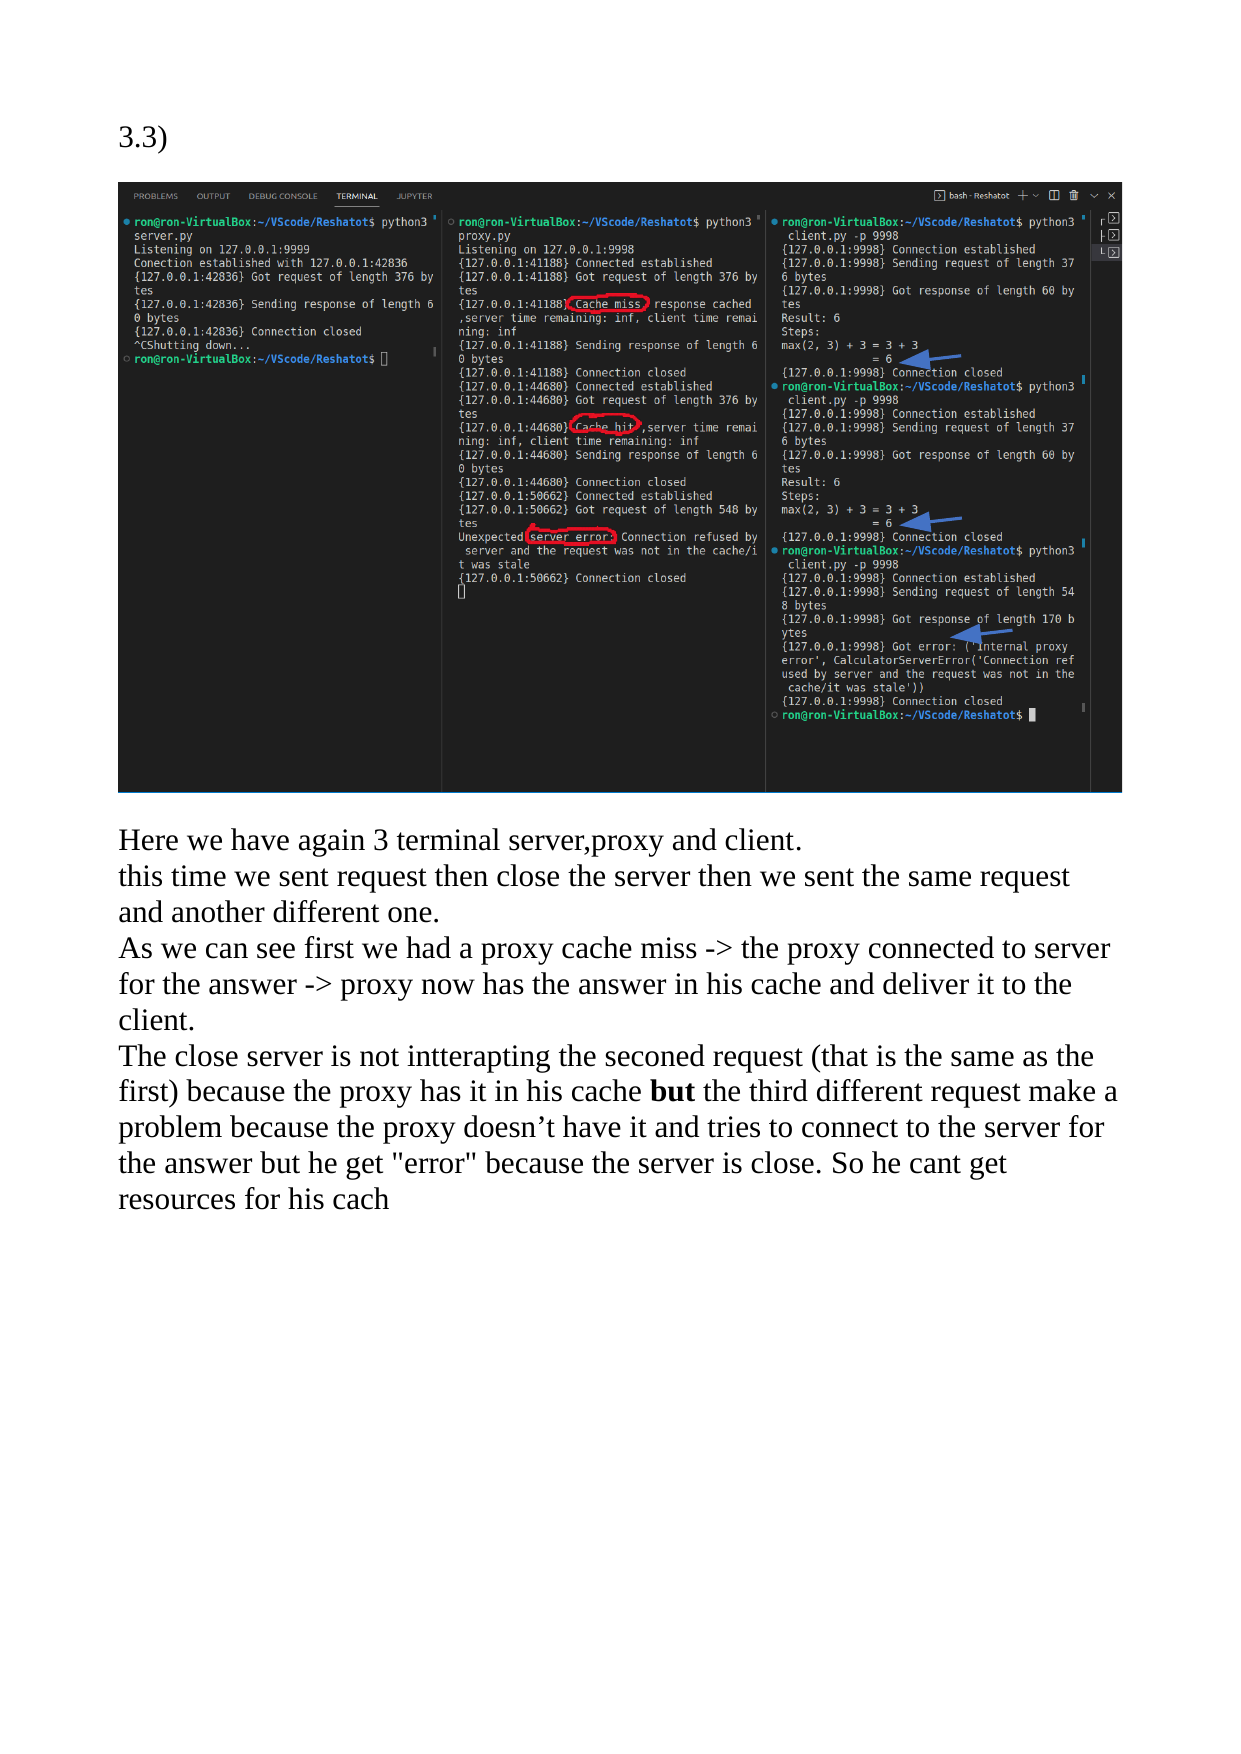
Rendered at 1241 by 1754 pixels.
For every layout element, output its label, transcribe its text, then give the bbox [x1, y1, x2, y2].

text Here we have again 3 terminal server,proxy and client. this time we sent request then close the server then we sent the same request and another different one. As we can see first we had a proxy cache miss -> the proxy connected to server for the answer -> proxy now has the answer in his cache and deliver it to the client. The close server is not intterapting the seconed request (that is the same as the first) because the proxy has it in his cache but the third different request make a problem because the proxy doesn’t have it and tries to connect to the server for the answer but he get "error" because the server is close. So he cant get resources for his cach [118, 821, 1122, 1216]
text 3.3) [118, 118, 1122, 154]
